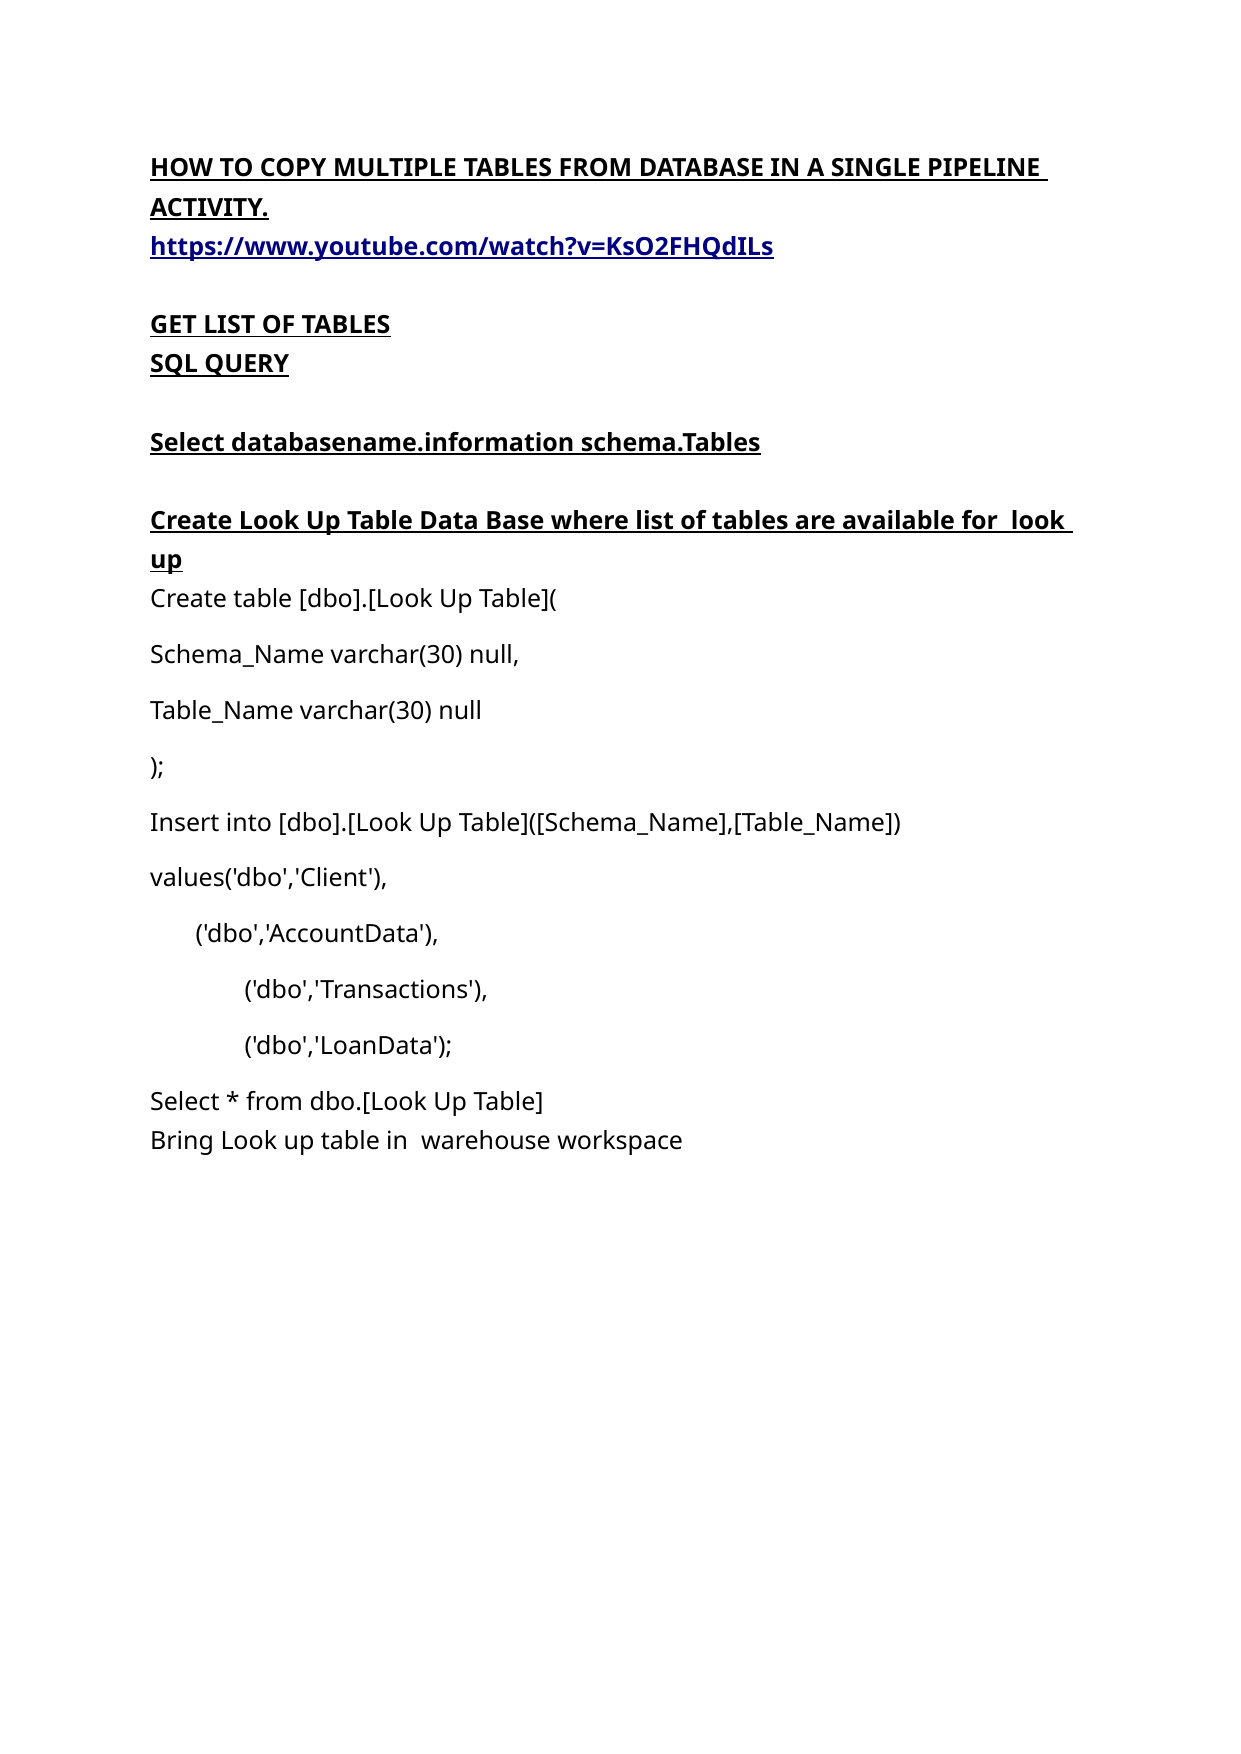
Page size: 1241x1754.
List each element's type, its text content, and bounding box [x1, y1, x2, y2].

text ('dbo','AccountData'), [150, 916, 1090, 950]
text Insert into [dbo].[Look Up Table]([Schema_Name],[Table_Name]) [150, 804, 1090, 838]
text Schema_Name varchar(30) null, [150, 637, 1090, 671]
text Table_Name varchar(30) null [150, 692, 1090, 727]
text ('dbo','Transactions'), [150, 972, 1090, 1006]
text HOW TO COPY MULTIPLE TABLES FROM DATABASE IN A SINGLE PIPELINE ACTIVITY. https://www.youtube.com/watch?v=KsO2FHQdILs GET LIST OF TABLES SQL QUERY Select databasename.information schema.Tables Create Look Up Table Data Base where list of tables are available for look up Create table [dbo].[Look Up Table]( [150, 150, 1090, 615]
text values('dbo','Client'), [150, 860, 1090, 894]
text Select * from dbo.[Look Up Table] Bring Look up table in warehouse workspace [150, 1083, 1090, 1157]
text ('dbo','LoanData'); [150, 1027, 1090, 1062]
text ); [150, 748, 1090, 782]
